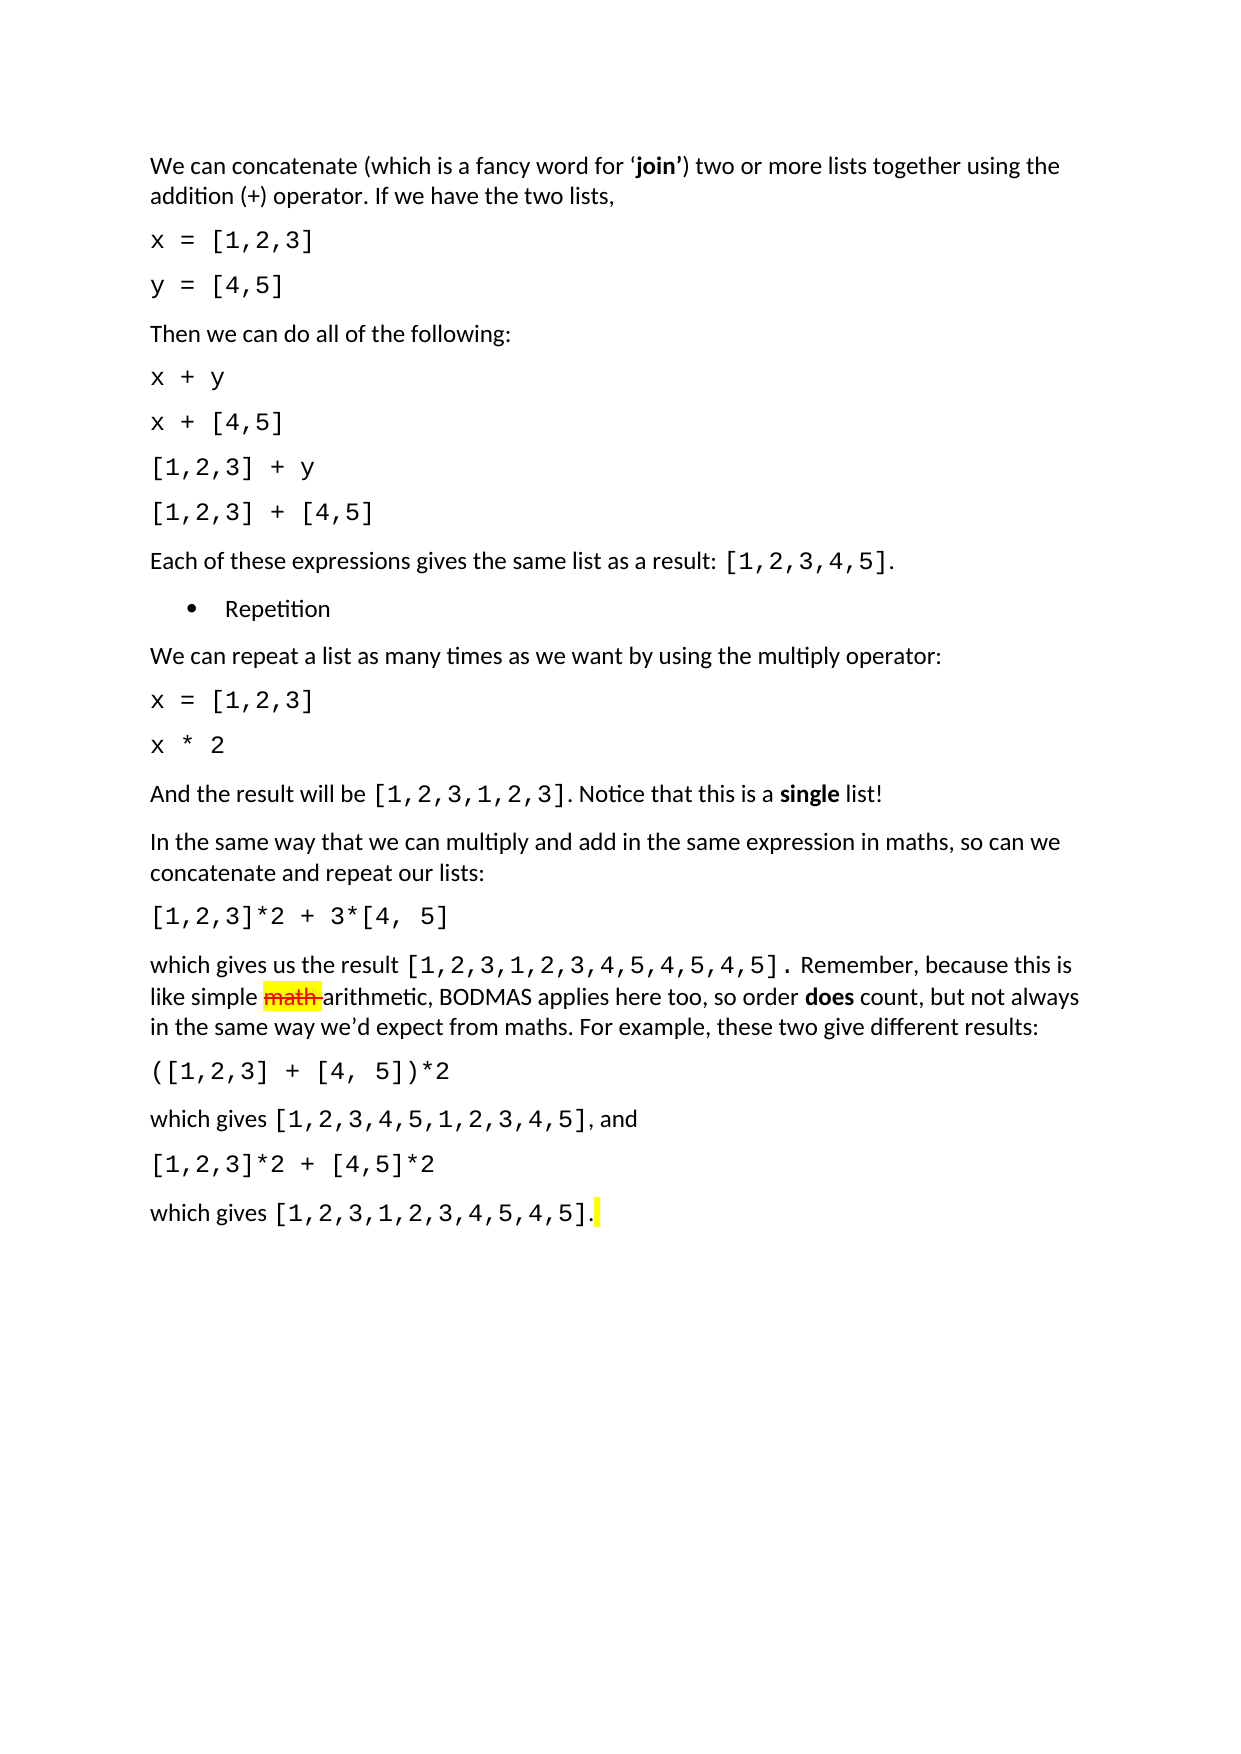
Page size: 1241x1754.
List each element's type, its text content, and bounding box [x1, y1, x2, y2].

text Each of these expressions gives the same list as a result: [1,2,3,4,5]. [150, 545, 1090, 577]
text x * 2 [150, 733, 1090, 761]
text Then we can do all of the following: [150, 318, 1090, 348]
text [1,2,3] + y [150, 455, 1090, 483]
text x = [1,2,3] [150, 228, 1090, 256]
text [1,2,3]*2 + 3*[4, 5] [150, 904, 1090, 932]
text ([1,2,3] + [4, 5])*2 [150, 1058, 1090, 1087]
list Repetition [187, 593, 1090, 624]
text which gives [1,2,3,4,5,1,2,3,4,5], and [150, 1103, 1090, 1135]
text x + y [150, 365, 1090, 393]
text And the result will be [1,2,3,1,2,3]. Notice that this is a single list! [150, 778, 1090, 809]
text which gives us the result [1,2,3,1,2,3,4,5,4,5,4,5]. Remember, because this is like simple math arithmetic, BODMAS applies here too, so order does count, but not always in the same way we’d expect from maths. For example, these two give different results: [150, 949, 1090, 1042]
text x = [1,2,3] [150, 688, 1090, 716]
text [1,2,3] + [4,5] [150, 500, 1090, 528]
text We can concatenate (which is a fancy word for ‘join’) two or more lists together using the addition (+) operator. If we have the two lists, [150, 150, 1090, 211]
text y = [4,5] [150, 273, 1090, 301]
text In the same way that we can multiply and add in the same expression in maths, so can we concatenate and repeat our lists: [150, 826, 1090, 887]
text We can repeat a list as many times as we want by using the multiply operator: [150, 641, 1090, 671]
text x + [4,5] [150, 410, 1090, 438]
text which gives [1,2,3,1,2,3,4,5,4,5]. [150, 1197, 1090, 1228]
text [1,2,3]*2 + [4,5]*2 [150, 1152, 1090, 1180]
